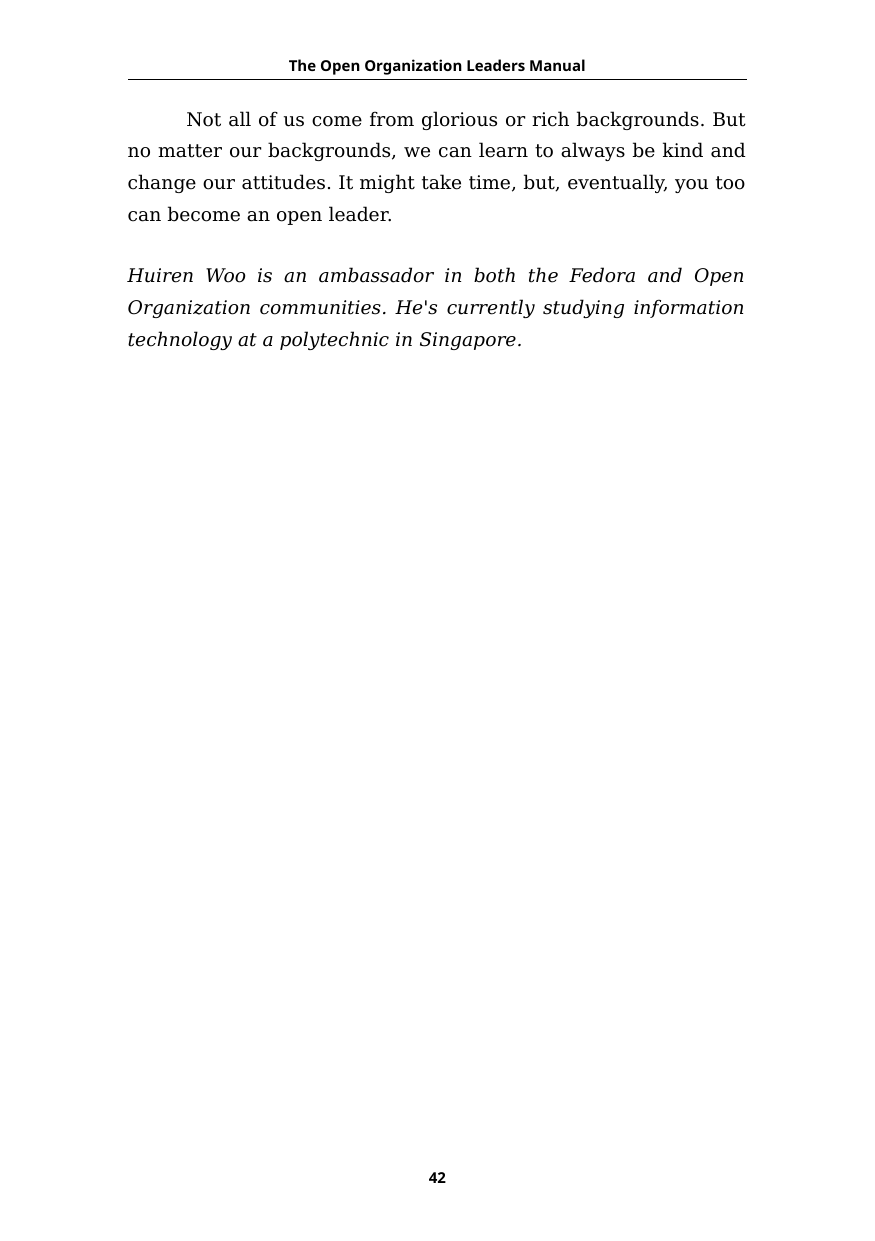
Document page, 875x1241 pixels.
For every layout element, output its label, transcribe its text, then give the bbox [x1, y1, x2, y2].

text Huiren Woo is an ambassador in both the Fedora and Open Organization communities. He's currently studying information technology at a polytechnic in Singapore. [127, 265, 747, 351]
text Not all of us come from glorious or rich backgrounds. But no matter our backgrounds, we can learn to always be kind and change our attitudes. It might take time, but, eventually, you too can become an open leader. [127, 109, 747, 226]
